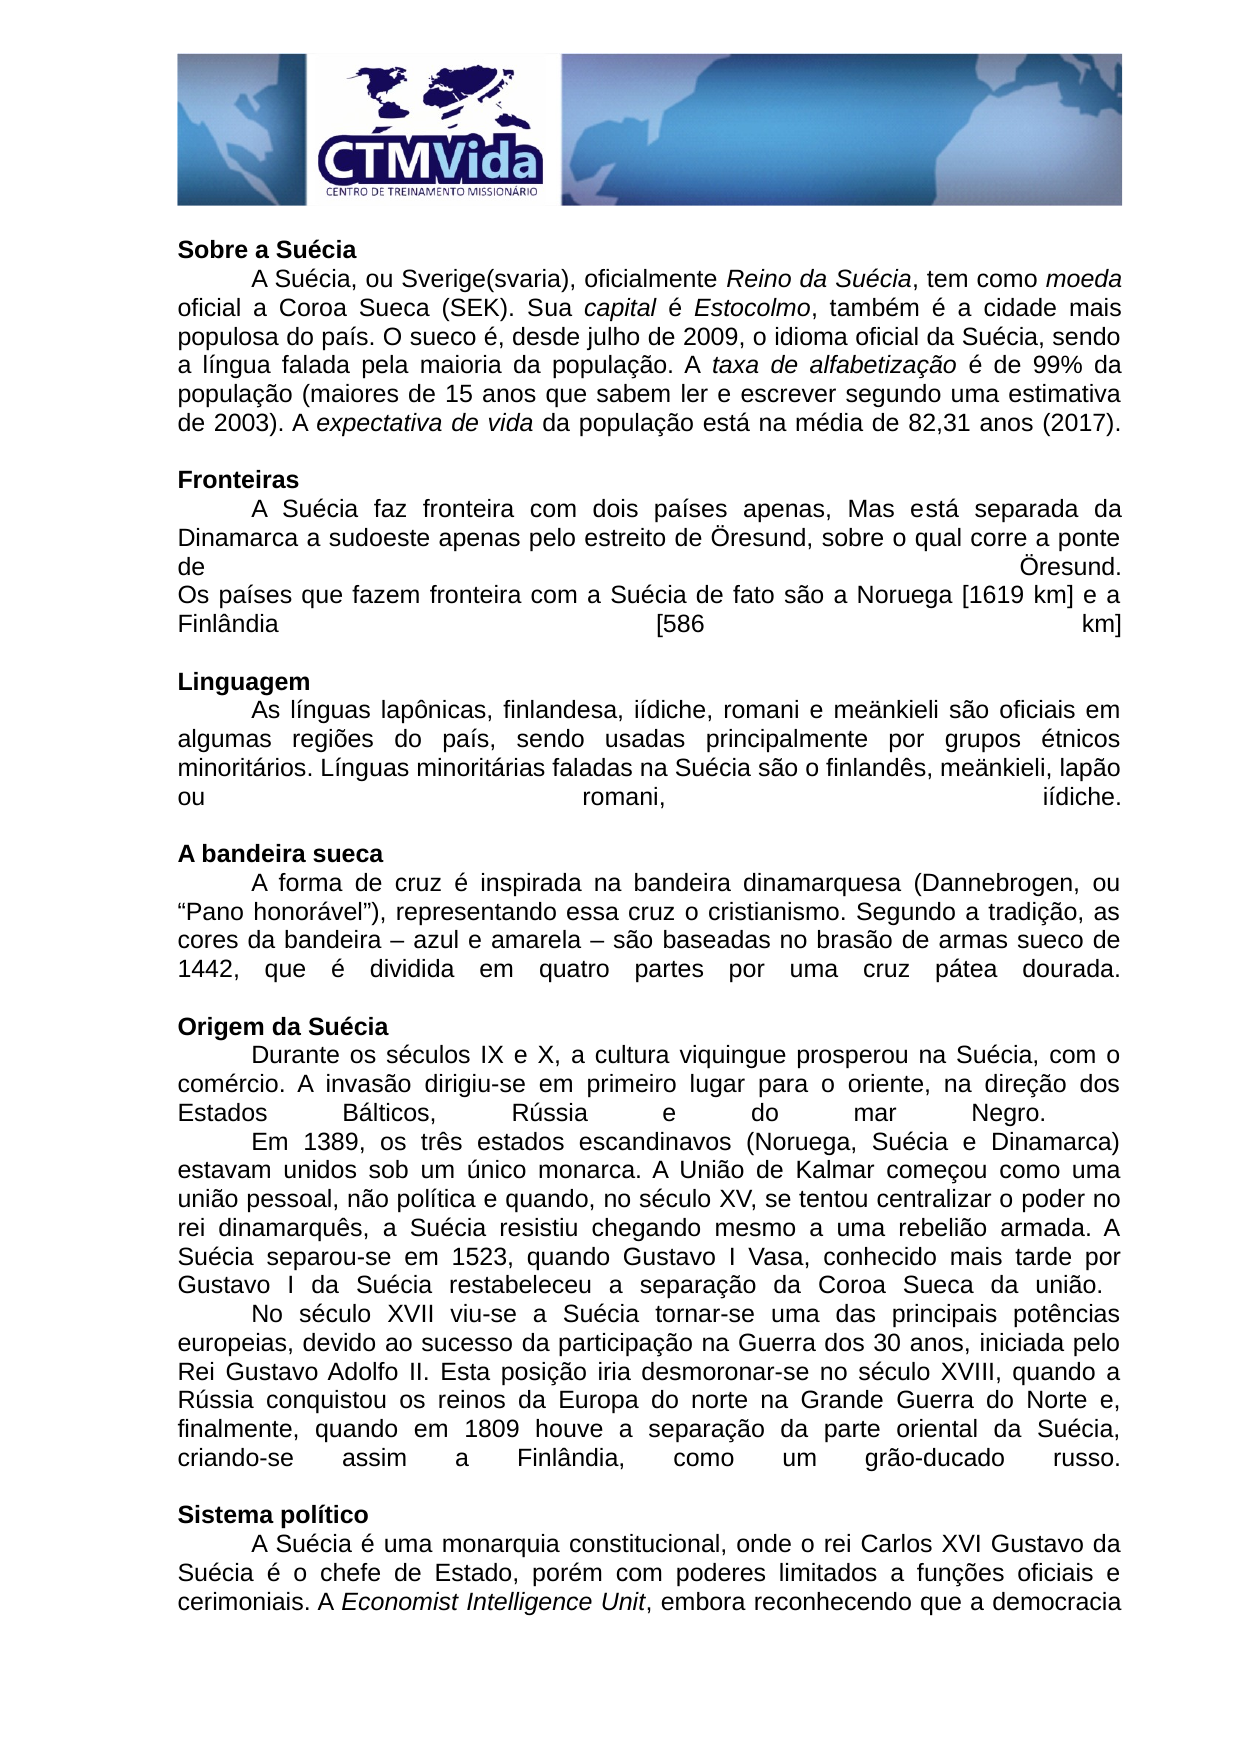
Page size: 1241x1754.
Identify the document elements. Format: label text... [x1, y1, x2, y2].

text A Suécia faz fronteira com dois países apenas, Mas está separada da Dinamarca a sudoeste apenas pelo estreito de Öresund, sobre o qual corre a ponte de Öresund. Os países que fazem fronteira com a Suécia de fato são a Noruega [1619 km] e a Finlândia [586 km] [177, 494, 1122, 667]
text A forma de cruz é inspirada na bandeira dinamarquesa (Dannebrogen, ou “Pano honorável”), representando essa cruz o cristianismo. Segundo a tradição, as cores da bandeira – azul e amarela – são baseadas no brasão de armas sueco de 1442, que é dividida em quatro partes por uma cruz pátea dourada. [177, 868, 1122, 1012]
text Linguagem [177, 667, 1122, 695]
picture [177, 53, 1123, 206]
text A Suécia, ou Sverige(svaria), oficialmente Reino da Suécia, tem como moeda oficial a Coroa Sueca (SEK). Sua capital é Estocolmo, também é a cidade mais populosa do país. O sueco é, desde julho de 2009, o idioma oficial da Suécia, sendo a língua falada pela maioria da população. A taxa de alfabetização é de 99% da população (maiores de 15 anos que sabem ler e escrever segundo uma estimativa de 2003). A expectativa de vida da população está na média de 82,31 anos (2017). [177, 264, 1122, 465]
text Sistema político [177, 1500, 1122, 1529]
text As línguas lapônicas, finlandesa, iídiche, romani e meänkieli são oficiais em algumas regiões do país, sendo usadas principalmente por grupos étnicos minoritários. Línguas minoritárias faladas na Suécia são o finlandês, meänkieli, lapão ou romani, iídiche. [177, 695, 1122, 839]
text A Suécia é uma monarquia constitucional, onde o rei Carlos XVI Gustavo da Suécia é o chefe de Estado, porém com poderes limitados a funções oficiais e cerimoniais. A Economist Intelligence Unit, embora reconhecendo que a democracia [177, 1529, 1122, 1615]
text Sobre a Suécia [177, 235, 1122, 264]
text Fronteiras [177, 465, 1122, 494]
text Durante os séculos IX e X, a cultura viquingue prosperou na Suécia, com o comércio. A invasão dirigiu-se em primeiro lugar para o oriente, na direção dos Estados Bálticos, Rússia e do mar Negro. Em 1389, os três estados escandinavos (Noruega, Suécia e Dinamarca) estavam unidos sob um único monarca. A União de Kalmar começou como uma união pessoal, não política e quando, no século XV, se tentou centralizar o poder no rei dinamarquês, a Suécia resistiu chegando mesmo a uma rebelião armada. A Suécia separou-se em 1523, quando Gustavo I Vasa, conhecido mais tarde por Gustavo I da Suécia restabeleceu a separação da Coroa Sueca da união. No século XVII viu-se a Suécia tornar-se uma das principais potências europeias, devido ao sucesso da participação na Guerra dos 30 anos, iniciada pelo Rei Gustavo Adolfo II. Esta posição iria desmoronar-se no século XVIII, quando a Rússia conquistou os reinos da Europa do norte na Grande Guerra do Norte e, finalmente, quando em 1809 houve a separação da parte oriental da Suécia, criando-se assim a Finlândia, como um grão-ducado russo. [177, 1040, 1122, 1500]
text A bandeira sueca [177, 839, 1122, 868]
text Origem da Suécia [177, 1012, 1122, 1040]
